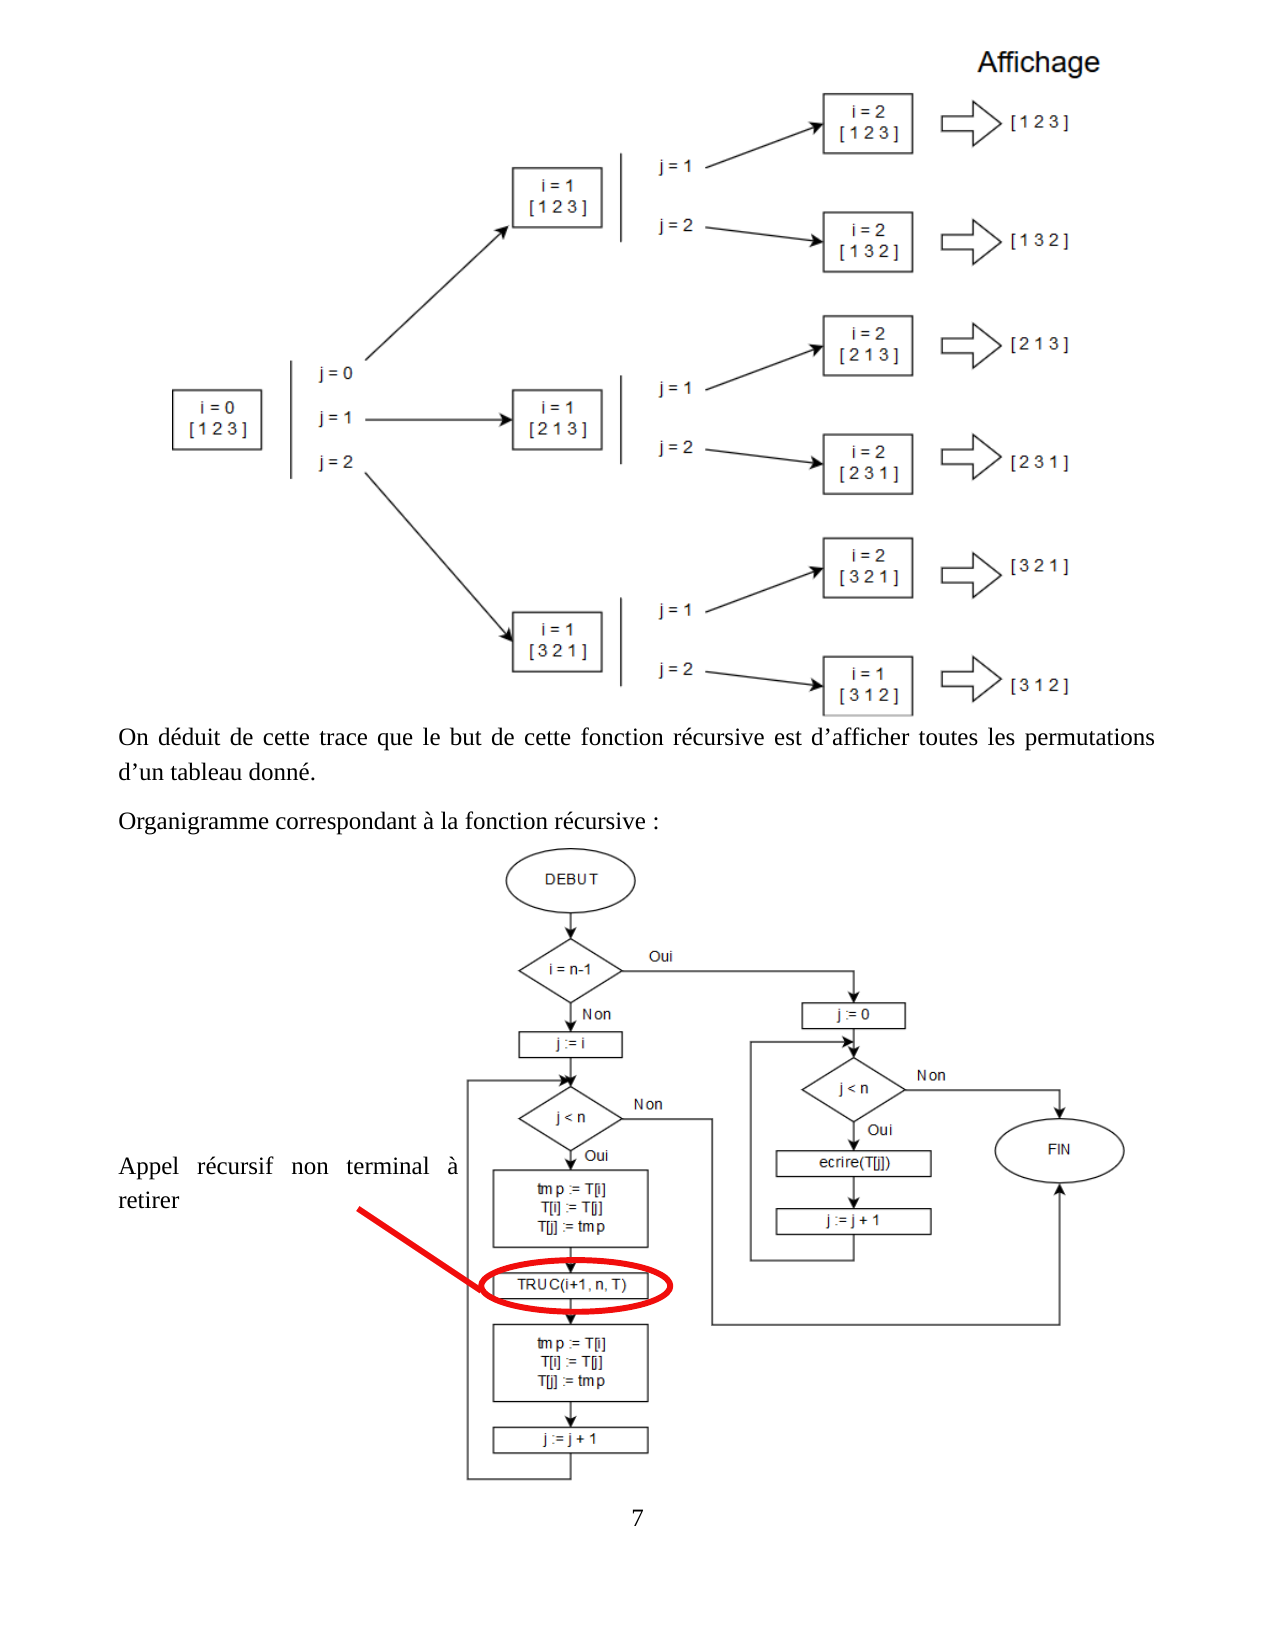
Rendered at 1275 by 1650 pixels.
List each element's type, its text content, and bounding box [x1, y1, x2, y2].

text Appel récursif non terminal à retirer [118, 1151, 458, 1214]
text [1125, 1151, 1157, 1214]
picture [172, 34, 1113, 717]
text On déduit de cette trace que le but de cette fonction récursive est d’afficher toutes les permutations d’un tableau donné. [118, 118, 1157, 786]
picture [485, 1264, 667, 1308]
text Organigramme correspondant à la fonction récursive : [118, 806, 1157, 835]
picture [458, 848, 1125, 1491]
